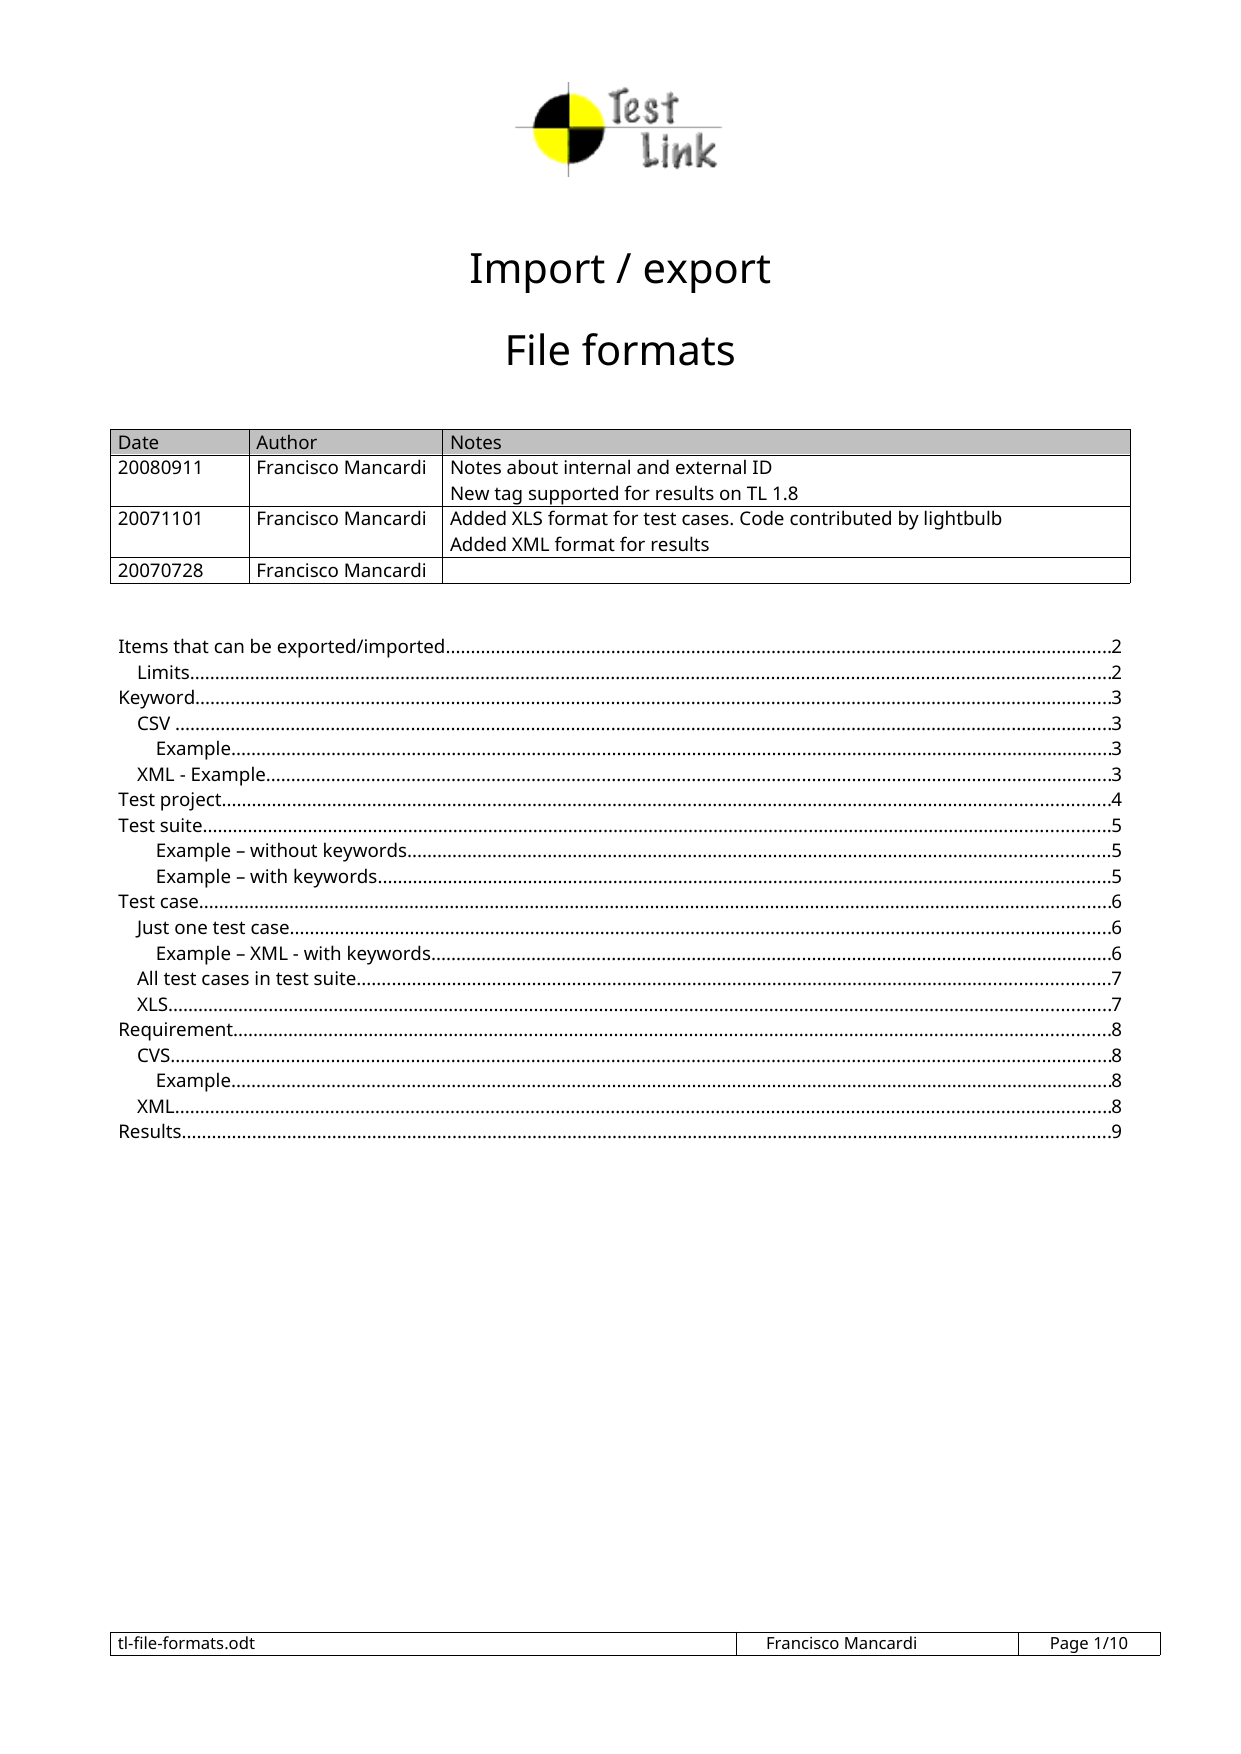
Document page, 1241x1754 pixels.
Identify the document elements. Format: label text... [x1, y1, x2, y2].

text Example 8 [156, 1067, 1122, 1093]
table_cell Notes about internal and external ID New tag supported for results on TL 1.8 [443, 456, 1130, 506]
text Items that can be exported/imported 2 [118, 633, 1122, 659]
table_cell 20071101 [111, 507, 249, 557]
table_header Author [250, 430, 442, 454]
table_header Date [111, 430, 249, 454]
text Limits 2 [137, 659, 1122, 684]
text File formats [118, 321, 1122, 378]
text Keyword 3 [118, 684, 1122, 710]
text Test suite 5 [118, 812, 1122, 838]
picture [515, 82, 725, 177]
text Example – without keywords 5 [156, 838, 1122, 863]
text Test project 4 [118, 787, 1122, 812]
table_header Notes [443, 430, 1130, 454]
text All test cases in test suite 7 [137, 965, 1122, 991]
text Just one test case 6 [137, 914, 1122, 940]
text Requirement 8 [118, 1016, 1122, 1042]
table_cell Francisco Mancardi [250, 558, 442, 582]
table_cell Francisco Mancardi [250, 507, 442, 557]
text CVS 8 [137, 1042, 1122, 1067]
table_cell Added XLS format for test cases. Code contributed by lightbulb Added XML format for results [443, 507, 1130, 557]
text XML 8 [137, 1093, 1122, 1118]
table_cell 20070728 [111, 558, 249, 582]
table_cell [443, 558, 1130, 582]
text XML - Example 3 [137, 761, 1122, 787]
table_cell 20080911 [111, 456, 249, 506]
text Example – with keywords 5 [156, 863, 1122, 889]
text Example 3 [156, 736, 1122, 761]
text XLS 7 [137, 991, 1122, 1016]
text Import / export [118, 239, 1122, 296]
text Results 9 [118, 1118, 1122, 1144]
text Example – XML - with keywords 6 [156, 940, 1122, 965]
table_cell Francisco Mancardi [250, 456, 442, 506]
text CSV 3 [137, 710, 1122, 736]
text Test case 6 [118, 889, 1122, 914]
